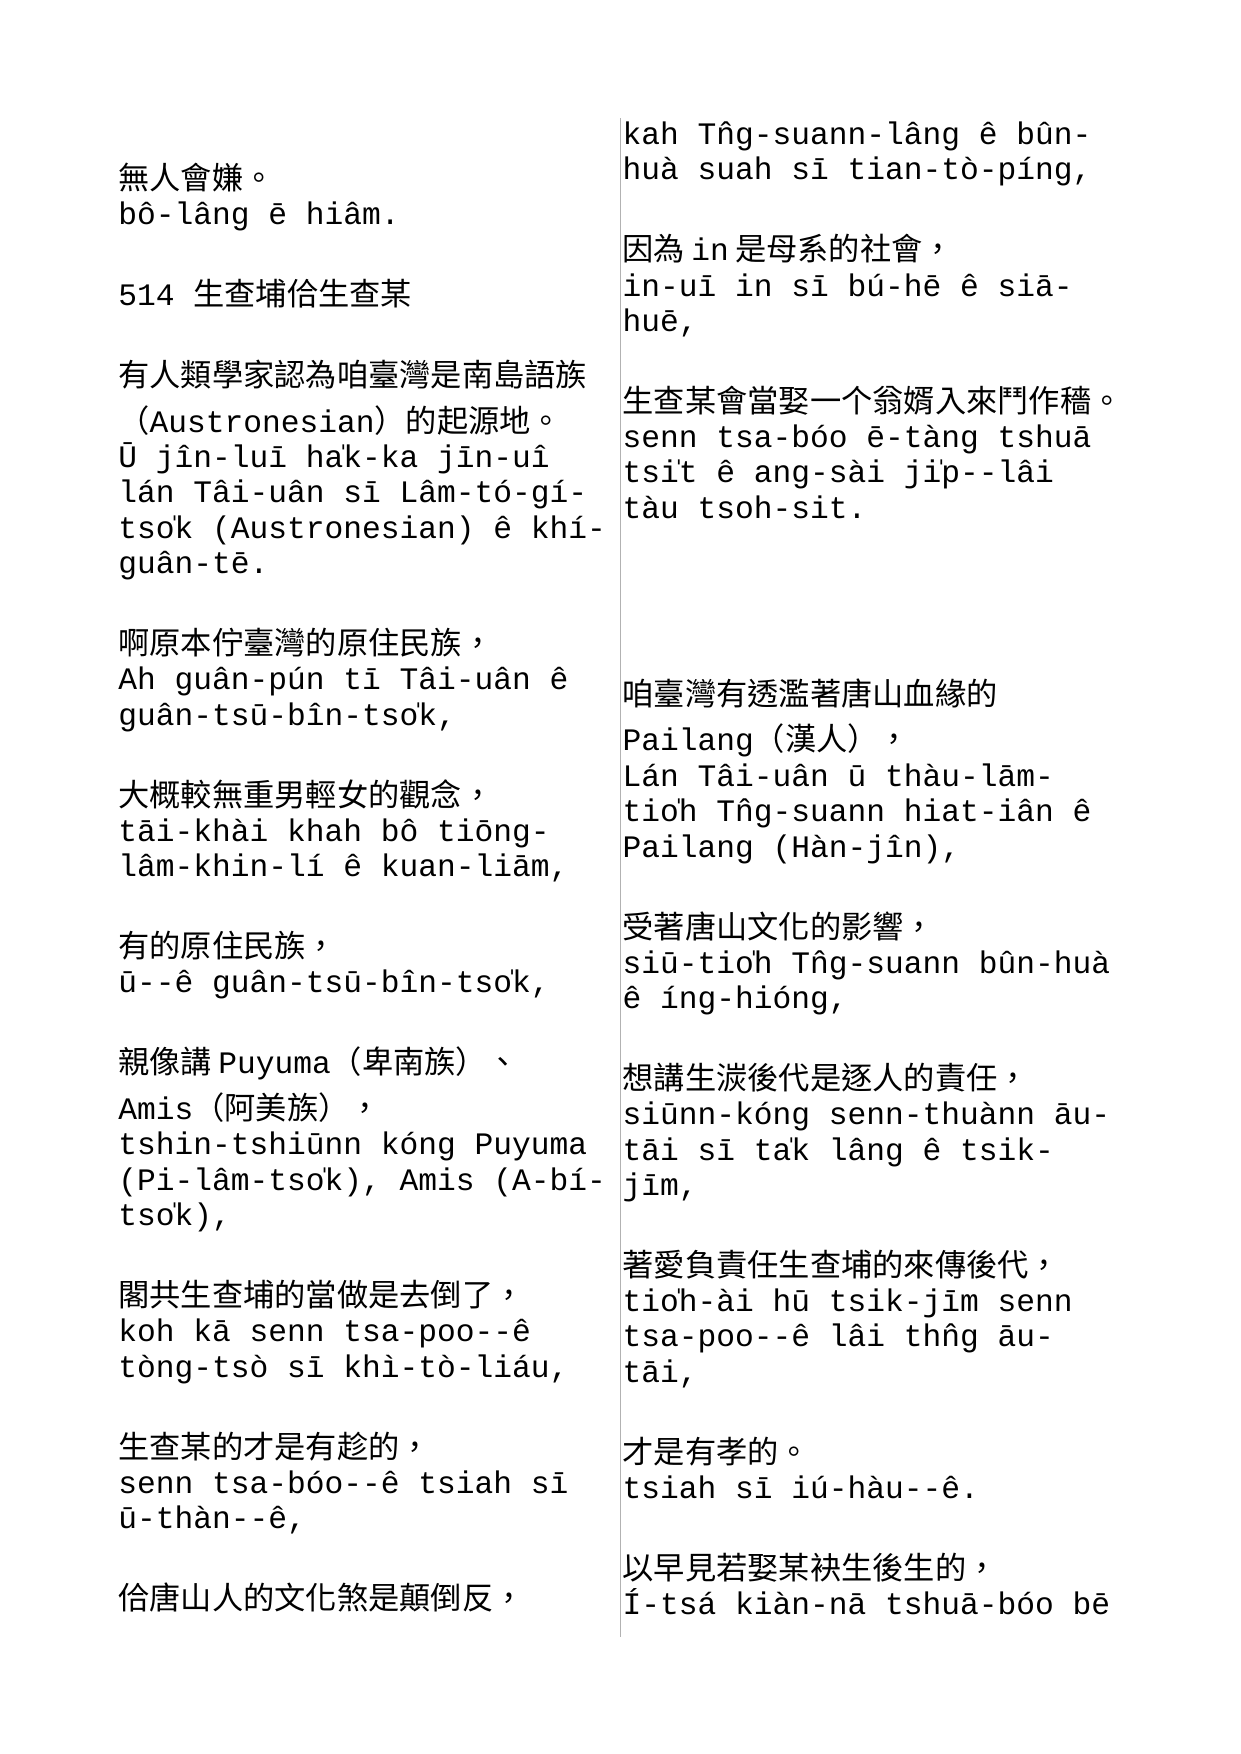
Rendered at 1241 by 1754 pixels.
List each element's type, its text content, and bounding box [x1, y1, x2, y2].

text ū--ê guân-tsū-bîn-tso̍k, [118, 967, 618, 1002]
text tāi-khài khah bô tiōng-lâm-khin-lí ê kuan-liām, [118, 815, 618, 886]
text Ū jîn-luī ha̍k-ka jīn-uî lán Tâi-uân sī Lâm-tó-gí-tso̍k (Austronesian) ê khí-guân-tē. [118, 441, 618, 583]
text Lán Tâi-uân ū thàu-lām-tio̍h Tn̂g-suann hiat-iân ê Pailang (Hàn-jîn), [622, 760, 1122, 866]
text 有人類學家認為咱臺灣是南島語族（Austronesian）的起源地。 [118, 351, 618, 441]
text 無人會嫌。 [118, 153, 618, 199]
text tshin-tshiūnn kóng Puyuma (Pi-lâm-tso̍k), Amis (A-bí-tso̍k), [118, 1129, 618, 1235]
text 受著唐山文化的影響， [622, 902, 1122, 947]
text siū-tio̍h Tn̂g-suann bûn-huà ê íng-hióng, [622, 947, 1122, 1018]
text bô-lâng ē hiâm. [118, 199, 618, 234]
text 著愛負責任生查埔的來傳後代， [622, 1240, 1122, 1285]
text 啊原本佇臺灣的原住民族， [118, 618, 618, 664]
text 有的原住民族， [118, 921, 618, 967]
text tio̍h-ài hū tsik-jīm senn tsa-poo--ê lâi thn̂g āu-tāi, [622, 1285, 1122, 1392]
text 咱臺灣有透濫著唐山血緣的Pailang（漢人）， [622, 669, 1122, 760]
text 佮唐山人的文化煞是顛倒反， [118, 1573, 618, 1618]
text Í-tsá kiàn-nā tshuā-bóo bē [622, 1588, 1122, 1624]
text 514 生查埔佮生查某 [118, 269, 618, 315]
text 生查某的才是有趁的， [118, 1422, 618, 1467]
text 想講生湠後代是逐人的責任， [622, 1053, 1122, 1098]
text senn tsa-bóo--ê tsiah sī ū-thàn--ê, [118, 1467, 618, 1538]
text in-uī in sī bú-hē ê siā-huē, [622, 270, 1122, 341]
text 才是有孝的。 [622, 1427, 1122, 1472]
text 親像講Puyuma（卑南族）、Amis（阿美族）， [118, 1037, 618, 1129]
text siūnn-kóng senn-thuànn āu-tāi sī ta̍k lâng ê tsik-jīm, [622, 1098, 1122, 1205]
text koh kā senn tsa-poo--ê tòng-tsò sī khì-tò-liáu, [118, 1316, 618, 1386]
text 閣共生查埔的當做是去倒了， [118, 1270, 618, 1316]
text 大概較無重男輕女的觀念， [118, 770, 618, 815]
text Ah guân-pún tī Tâi-uân ê guân-tsū-bîn-tso̍k, [118, 664, 618, 734]
text 以早見若娶某袂生後生的， [622, 1543, 1122, 1588]
text tsiah sī iú-hàu--ê. [622, 1472, 1122, 1508]
text 因為in是母系的社會， [622, 224, 1122, 270]
text 生查某會當娶一个翁婿入來鬥作穡。 [622, 376, 1122, 421]
text senn tsa-bóo ē-tàng tshuā tsi̍t ê ang-sài ji̍p--lâi tàu tsoh-sit. [622, 421, 1122, 528]
text kah Tn̂g-suann-lâng ê bûn-huà suah sī tian-tò-píng, [622, 118, 1122, 189]
